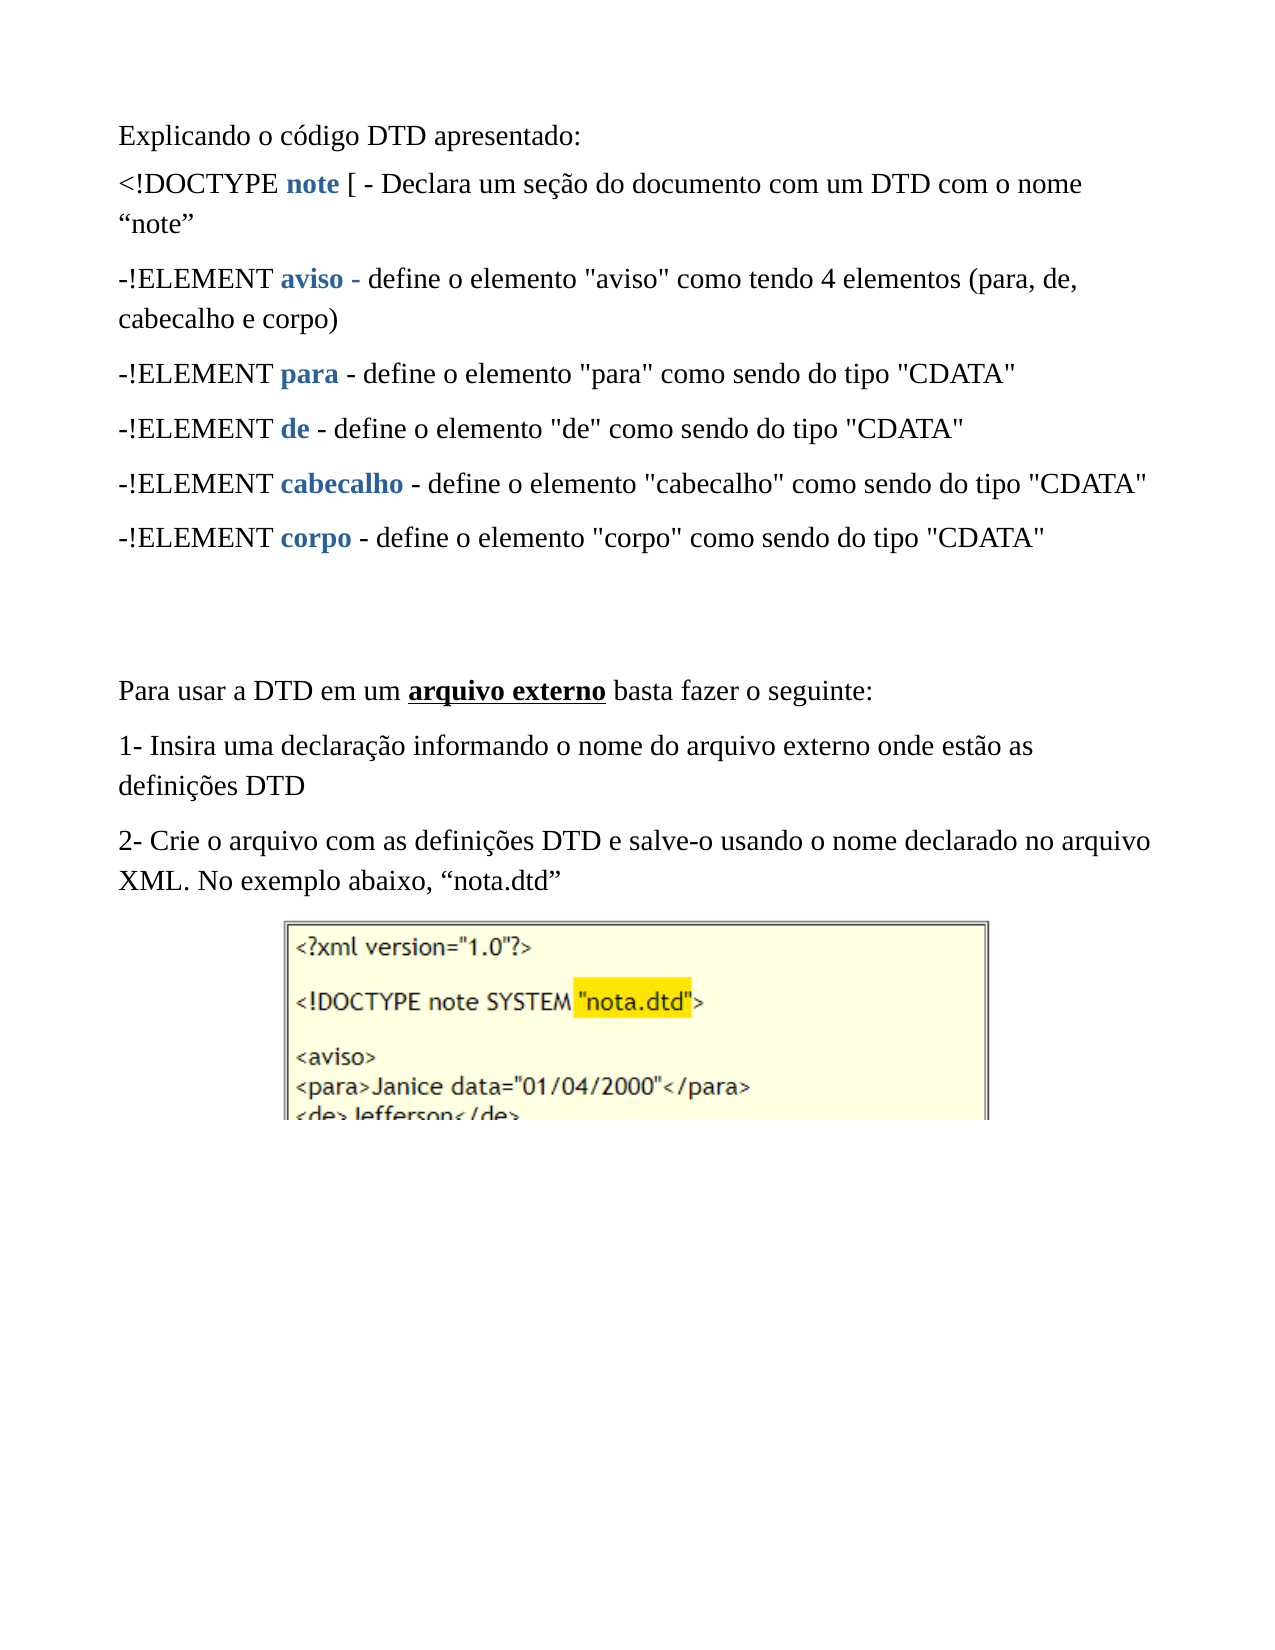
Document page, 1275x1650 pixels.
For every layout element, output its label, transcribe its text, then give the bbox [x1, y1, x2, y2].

text 1- Insira uma declaração informando o nome do arquivo externo onde estão as definições DTD [118, 728, 1157, 802]
text Explicando o código DTD apresentado: [118, 118, 1157, 152]
picture [282, 918, 993, 1120]
text -!ELEMENT aviso - define o elemento "aviso" como tendo 4 elementos (para, de, cabecalho e corpo) [118, 261, 1157, 335]
text <!DOCTYPE note [ - Declara um seção do documento com um DTD com o nome “note” [118, 166, 1157, 240]
text -!ELEMENT cabecalho - define o elemento "cabecalho" como sendo do tipo "CDATA" [118, 466, 1157, 499]
text Para usar a DTD em um arquivo externo basta fazer o seguinte: [118, 673, 1157, 707]
text -!ELEMENT corpo - define o elemento "corpo" como sendo do tipo "CDATA" [118, 521, 1157, 554]
text 2- Crie o arquivo com as definições DTD e salve-o usando o nome declarado no arquivo XML. No exemplo abaixo, “nota.dtd” [118, 823, 1157, 897]
text -!ELEMENT para - define o elemento "para" como sendo do tipo "CDATA" [118, 356, 1157, 390]
text -!ELEMENT de - define o elemento "de" como sendo do tipo "CDATA" [118, 411, 1157, 444]
